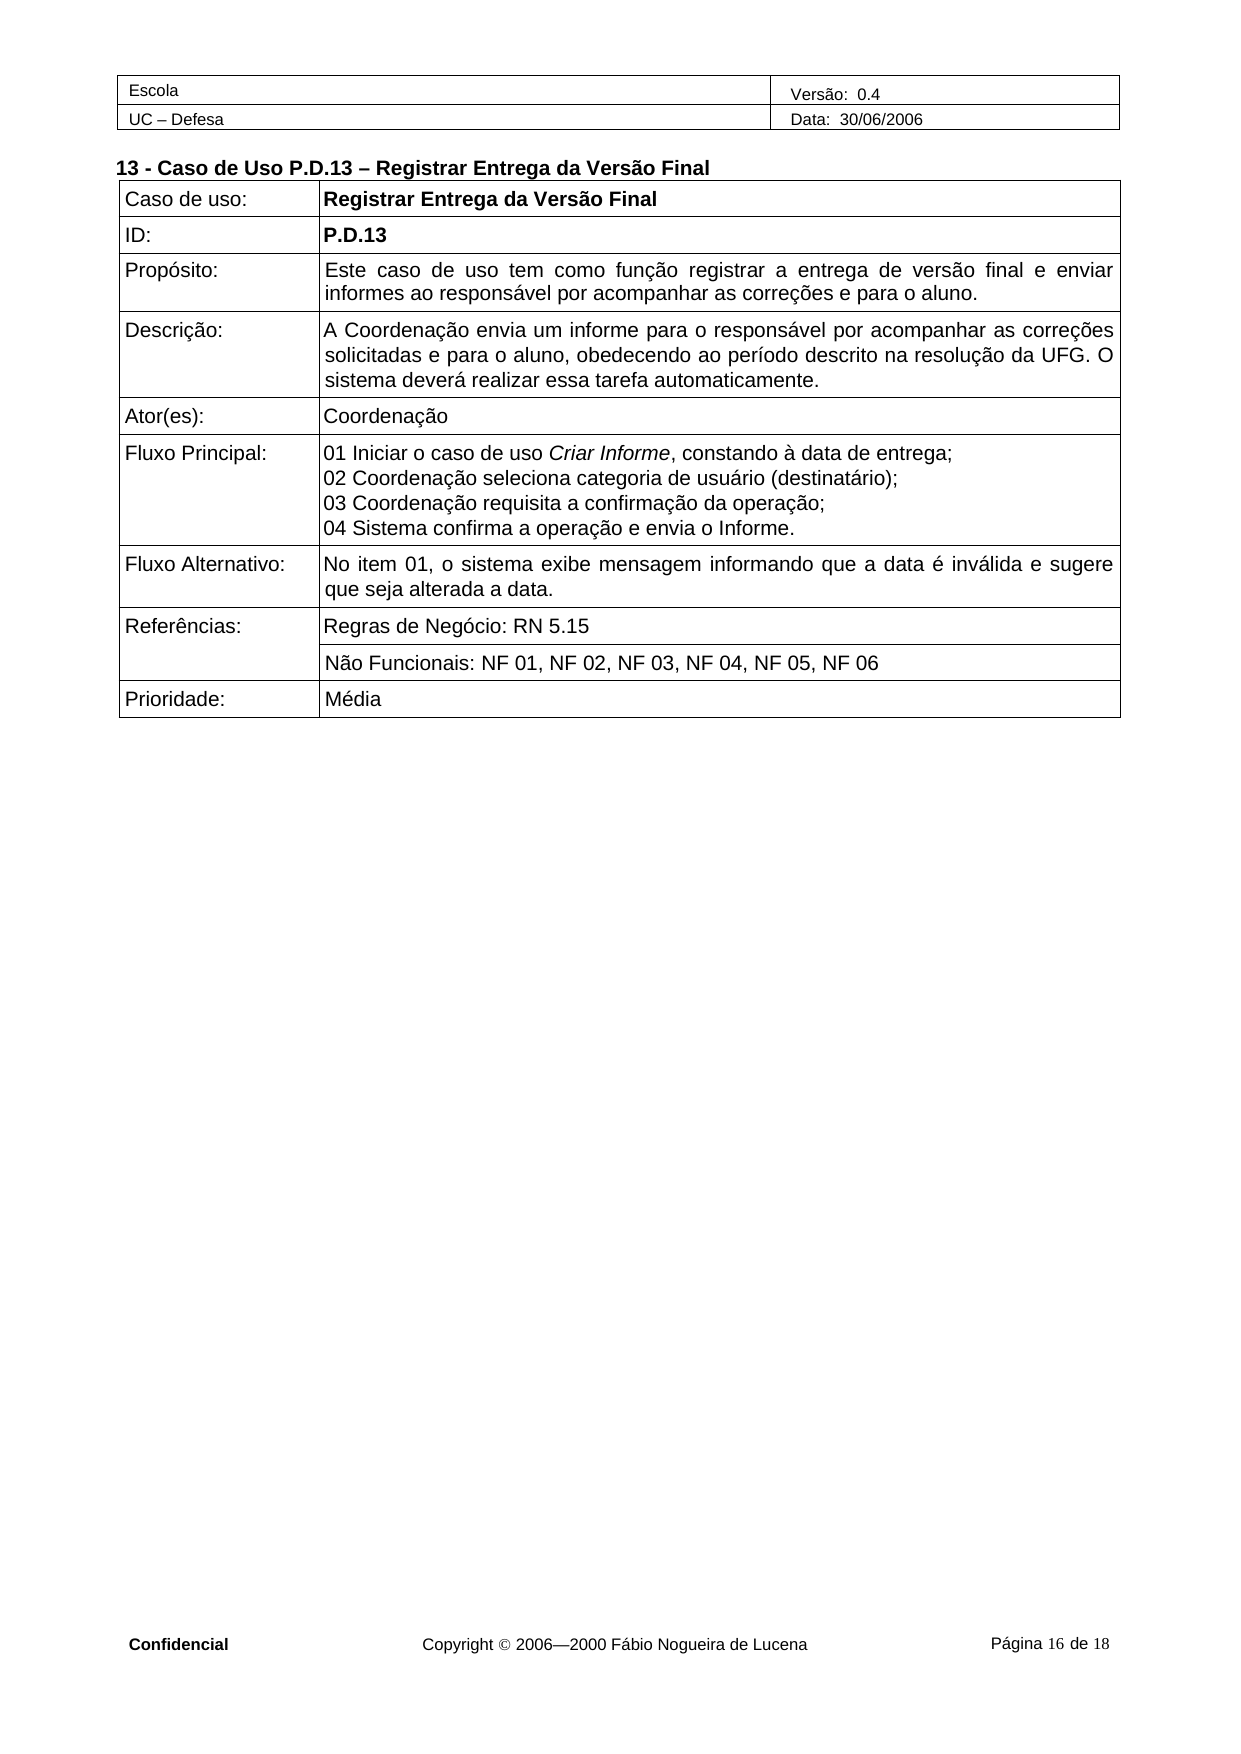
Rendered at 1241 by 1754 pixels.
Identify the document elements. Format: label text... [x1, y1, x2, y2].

text 13 - Caso de Uso P.D.13 – Registrar Entrega da Versão Final [116, 154, 1120, 179]
table_cell Coordenação [320, 398, 1120, 434]
table_header Registrar Entrega da Versão Final [320, 181, 1120, 216]
table_cell Propósito: [120, 254, 319, 311]
table_header Caso de uso: [120, 181, 319, 216]
table_cell Não Funcionais: NF 01, NF 02, NF 03, NF 04, NF 05, NF 06 [320, 645, 1120, 680]
table_cell P.D.13 [320, 217, 1120, 253]
table_cell Ator(es): [120, 398, 319, 434]
table_cell 01 Iniciar o caso de uso Criar Informe, constando à data de entrega; 02 Coordenação seleciona categoria de usuário (destinatário); 03 Coordenação requisita a confirmação da operação; 04 Sistema confirma a operação e envia o Informe. [320, 435, 1120, 545]
table_cell Prioridade: [120, 681, 319, 717]
table_cell Fluxo Alternativo: [120, 546, 319, 607]
table_cell Descrição: [120, 312, 319, 397]
table_cell A Coordenação envia um informe para o responsável por acompanhar as correções solicitadas e para o aluno, obedecendo ao período descrito na resolução da UFG. O sistema deverá realizar essa tarefa automaticamente. [320, 312, 1120, 397]
table_cell Este caso de uso tem como função registrar a entrega de versão final e enviar informes ao responsável por acompanhar as correções e para o aluno. [320, 254, 1120, 311]
table_cell Referências: [120, 608, 319, 680]
table_cell Fluxo Principal: [120, 435, 319, 545]
table_header Regras de Negócio: RN 5.15 [320, 608, 1120, 643]
table_cell No item 01, o sistema exibe mensagem informando que a data é inválida e sugere que seja alterada a data. [320, 546, 1120, 607]
table_cell Média [320, 681, 1120, 717]
table_cell ID: [120, 217, 319, 253]
